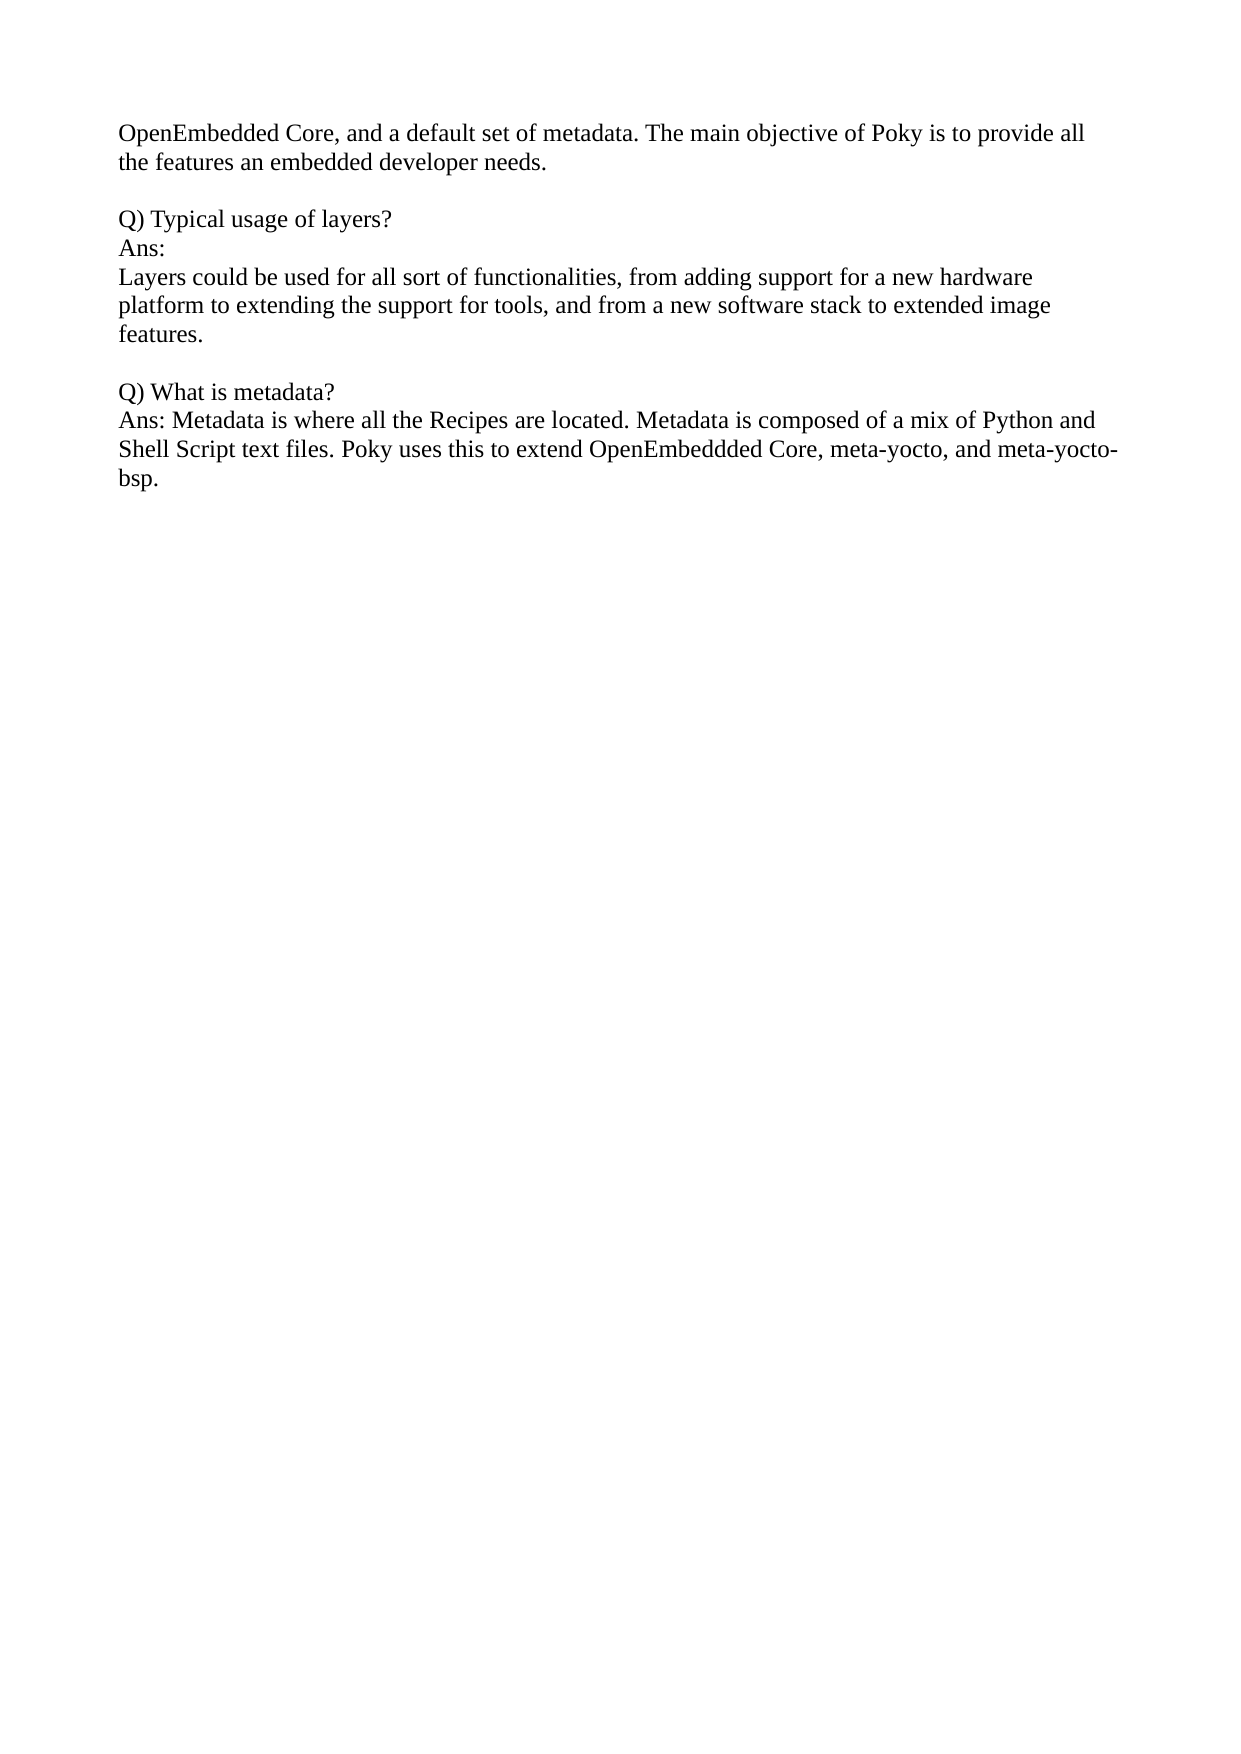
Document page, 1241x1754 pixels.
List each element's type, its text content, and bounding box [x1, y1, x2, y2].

text Q) Typical usage of layers? [118, 204, 1122, 233]
text Layers could be used for all sort of functionalities, from adding support for a new hardware platform to extending the support for tools, and from a new software stack to extended image features. [118, 262, 1122, 348]
text Q) What is metadata? [118, 377, 1122, 406]
text Ans: Metadata is where all the Recipes are located. Metadata is composed of a mix of Python and Shell Script text files. Poky uses this to extend OpenEmbeddded Core, meta-yocto, and meta-yocto-bsp. [118, 406, 1122, 492]
text Ans: [118, 233, 1122, 262]
text OpenEmbedded Core, and a default set of metadata. The main objective of Poky is to provide all the features an embedded developer needs. [118, 118, 1122, 176]
